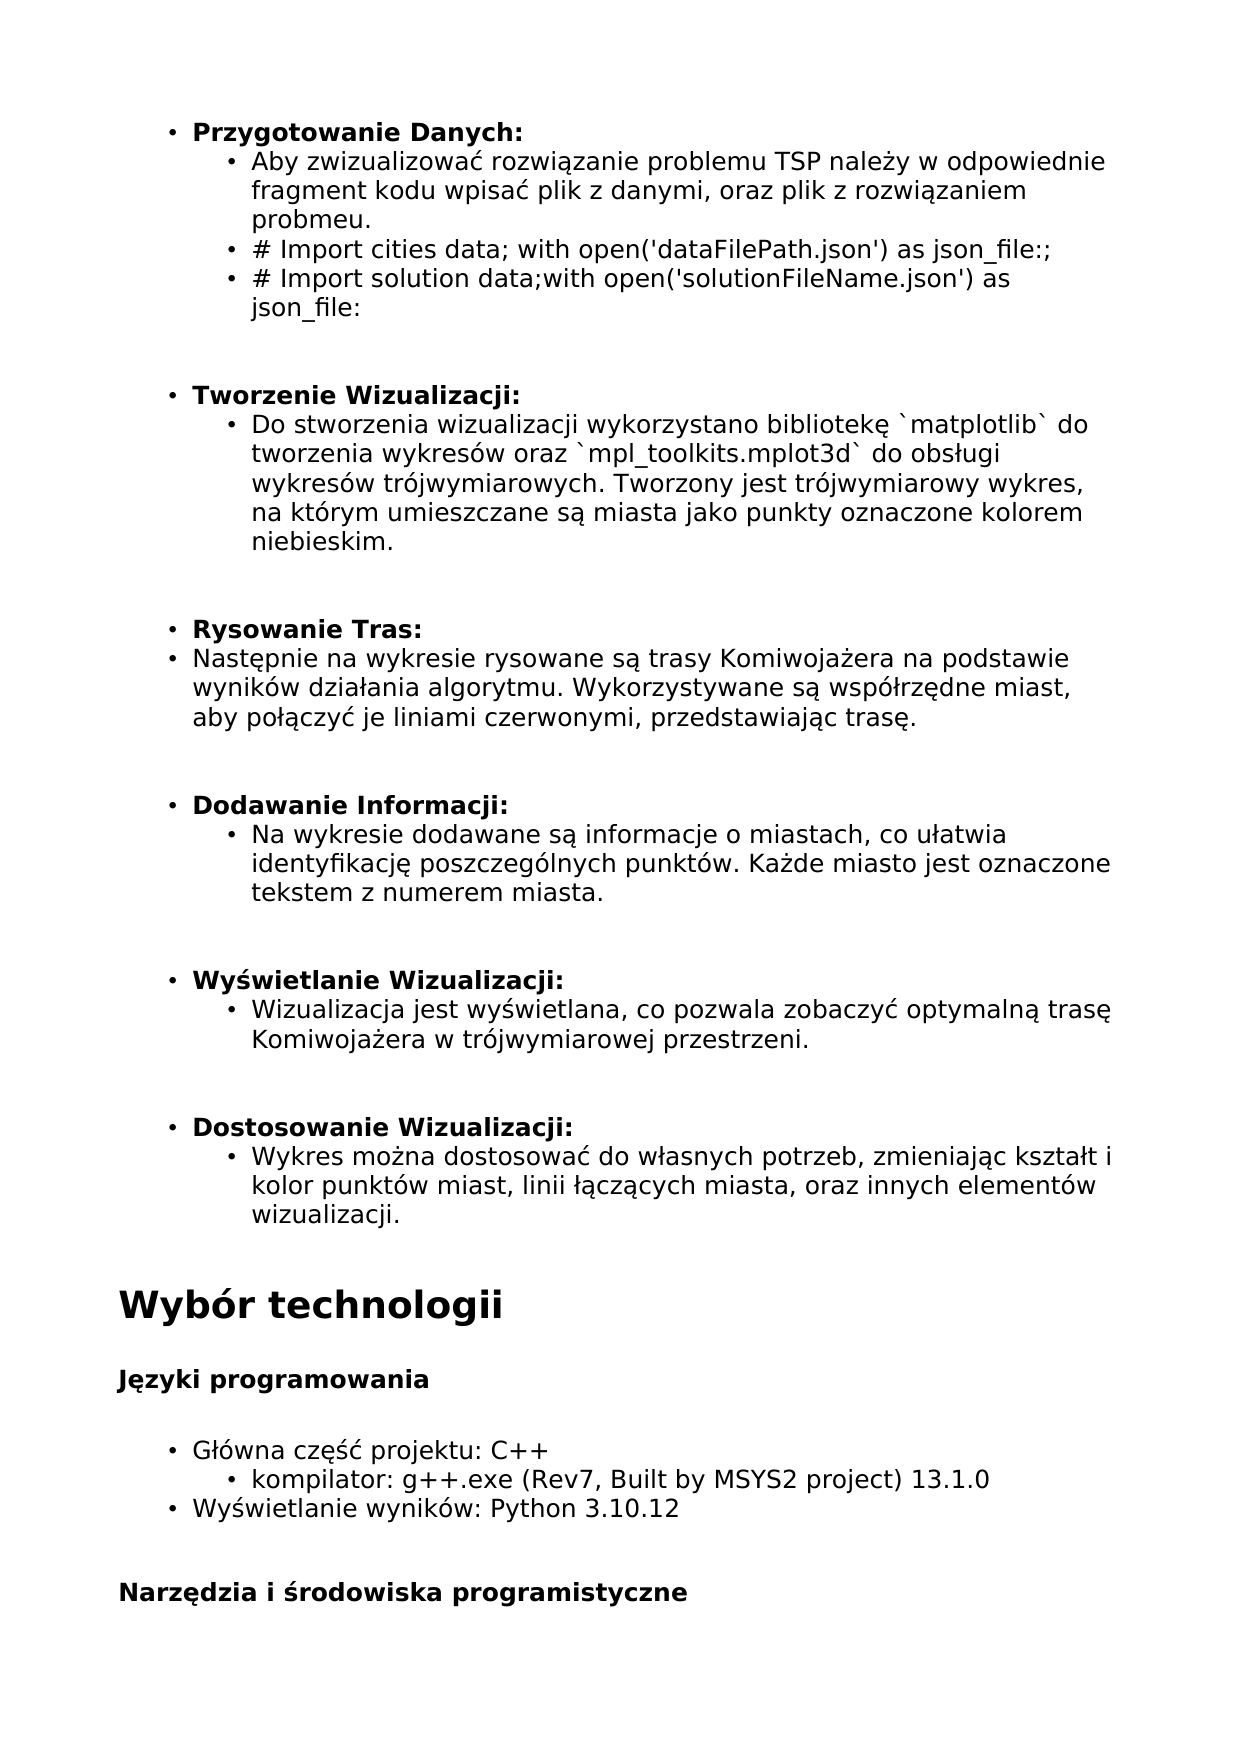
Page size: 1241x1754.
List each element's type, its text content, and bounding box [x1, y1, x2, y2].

list Dodawanie Informacji: [177, 791, 1122, 820]
list Tworzenie Wizualizacji: [177, 381, 1122, 410]
list Główna część projektu: C++ [177, 1436, 1122, 1466]
list Do stworzenia wizualizacji wykorzystano bibliotekę `matplotlib` do tworzenia wykresów oraz `mpl_toolkits.mplot3d` do obsługi wykresów trójwymiarowych. Tworzony jest trójwymiarowy wykres, na którym umieszczane są miasta jako punkty oznaczone kolorem niebieskim. [236, 410, 1122, 556]
list kompilator: g++.exe (Rev7, Built by MSYS2 project) 13.1.0 [236, 1466, 1122, 1495]
list Aby zwizualizować rozwiązanie problemu TSP należy w odpowiednie fragment kodu wpisać plik z danymi, oraz plik z rozwiązaniem probmeu. [236, 147, 1122, 235]
list Na wykresie dodawane są informacje o miastach, co ułatwia identyfikację poszczególnych punktów. Każde miasto jest oznaczone tekstem z numerem miasta. [236, 820, 1122, 907]
list # Import cities data; with open('dataFilePath.json') as json_file:; [236, 235, 1122, 264]
list Następnie na wykresie rysowane są trasy Komiwojażera na podstawie wyników działania algorytmu. Wykorzystywane są współrzędne miast, aby połączyć je liniami czerwonymi, przedstawiając trasę. [177, 644, 1122, 732]
list Wykres można dostosować do własnych potrzeb, zmieniając kształt i kolor punktów miast, linii łączących miasta, oraz innych elementów wizualizacji. [236, 1142, 1122, 1229]
list Przygotowanie Danych: [177, 118, 1122, 147]
subtitle Języki programowania [118, 1365, 1122, 1394]
subtitle Narzędzia i środowiska programistyczne [118, 1578, 1122, 1607]
list Wyświetlanie wyników: Python 3.10.12 [177, 1495, 1122, 1524]
list # Import solution data;with open('solutionFileName.json') as json_file: [236, 264, 1122, 322]
list Wizualizacja jest wyświetlana, co pozwala zobaczyć optymalną trasę Komiwojażera w trójwymiarowej przestrzeni. [236, 996, 1122, 1054]
list Dostosowanie Wizualizacji: [177, 1113, 1122, 1142]
subtitle Wybór technologii [118, 1284, 1122, 1328]
list Rysowanie Tras: [177, 615, 1122, 644]
list Wyświetlanie Wizualizacji: [177, 966, 1122, 996]
